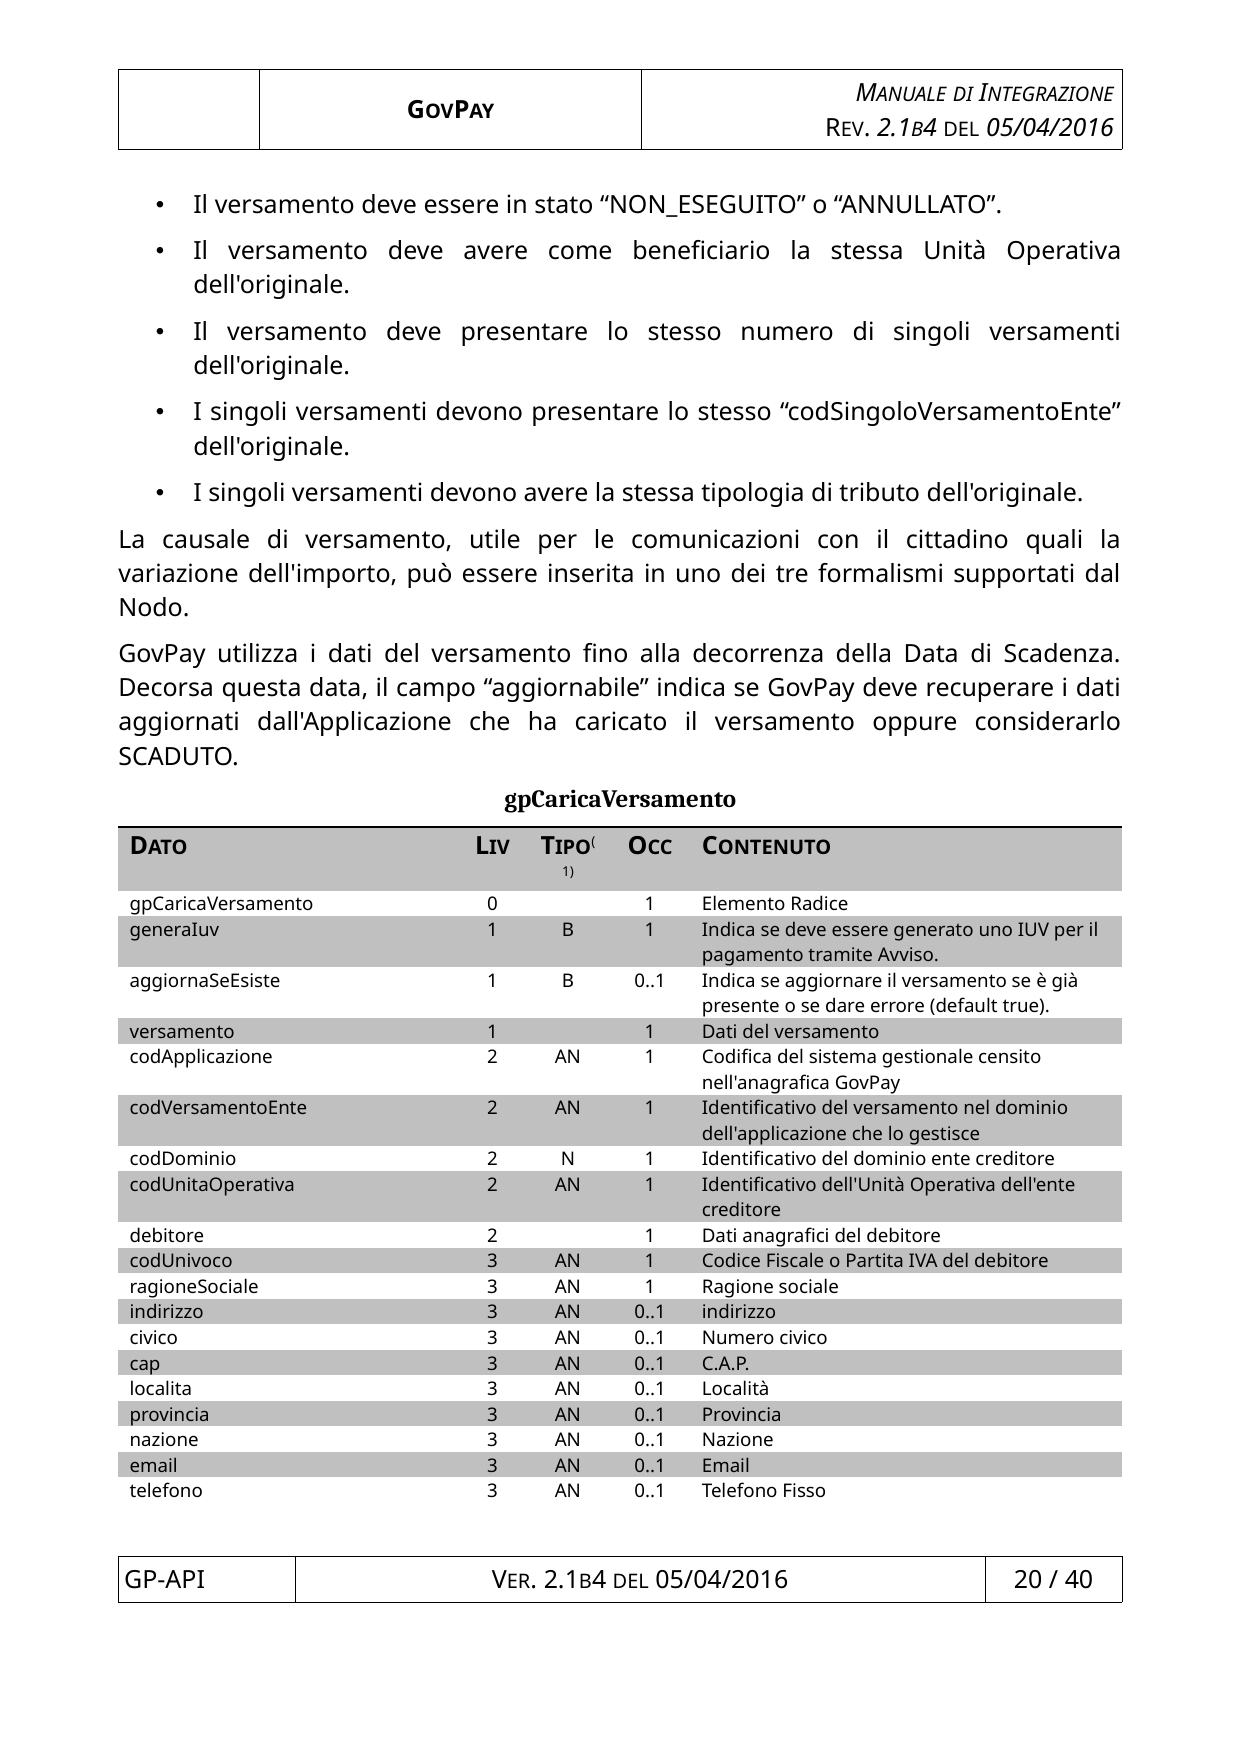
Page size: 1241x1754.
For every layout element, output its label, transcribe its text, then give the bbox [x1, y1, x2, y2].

table_cell provincia [118, 1401, 458, 1426]
table_cell ragioneSociale [118, 1273, 458, 1299]
table_cell Indica se aggiornare il versamento se è già presente o se dare errore (default true). [690, 967, 1122, 1018]
table_cell localita [118, 1375, 458, 1401]
table_cell AN [526, 1426, 609, 1452]
table_cell Contenuto [690, 828, 1122, 891]
table_cell email [118, 1452, 458, 1477]
table_cell AN [526, 1273, 609, 1299]
table_cell AN [526, 1350, 609, 1375]
table_cell B [526, 967, 609, 1018]
table_cell indirizzo [118, 1299, 458, 1324]
table_cell 1 [458, 1018, 526, 1044]
table_cell 1 [609, 1171, 690, 1222]
table_cell 3 [458, 1452, 526, 1477]
table_cell Occ [609, 828, 690, 891]
table_cell AN [526, 1299, 609, 1324]
table_cell AN [526, 1324, 609, 1350]
table_cell 0..1 [609, 1299, 690, 1324]
table_cell C.A.P. [690, 1350, 1122, 1375]
table_cell B [526, 916, 609, 967]
table_cell 1 [458, 916, 526, 967]
table_cell 3 [458, 1401, 526, 1426]
table_cell AN [526, 1478, 609, 1503]
table_cell Tipo(1) [526, 828, 609, 891]
table_cell codVersamentoEnte [118, 1095, 458, 1146]
text GovPay utilizza i dati del versamento fino alla decorrenza della Data di Scadenza. Decorsa questa data, il campo “aggiornabile” indica se GovPay deve recuperare i dati aggiornati dall'Applicazione che ha caricato il versamento oppure considerarlo SCADUTO. [118, 636, 1122, 772]
table_header gpCaricaVersamento [118, 785, 1122, 826]
table_cell telefono [118, 1478, 458, 1503]
list Il versamento deve essere in stato “NON_ESEGUITO” o “ANNULLATO”. [156, 186, 1122, 220]
table_cell codUnitaOperativa [118, 1171, 458, 1222]
table_cell 1 [609, 1095, 690, 1146]
text La causale di versamento, utile per le comunicazioni con il cittadino quali la variazione dell'importo, può essere inserita in uno dei tre formalismi supportati dal Nodo. [118, 521, 1122, 623]
table_cell Ragione sociale [690, 1273, 1122, 1299]
table_cell gpCaricaVersamento [118, 891, 458, 916]
table_cell Indica se deve essere generato uno IUV per il pagamento tramite Avviso. [690, 916, 1122, 967]
table_cell AN [526, 1044, 609, 1095]
table_cell 1 [609, 1044, 690, 1095]
list Il versamento deve presentare lo stesso numero di singoli versamenti dell'originale. [156, 313, 1122, 382]
table_cell [526, 891, 609, 916]
table_cell Identificativo del dominio ente creditore [690, 1146, 1122, 1171]
table_cell civico [118, 1324, 458, 1350]
table_cell 0..1 [609, 1478, 690, 1503]
list Il versamento deve avere come beneficiario la stessa Unità Operativa dell'originale. [156, 233, 1122, 301]
table_cell [526, 1222, 609, 1248]
list I singoli versamenti devono presentare lo stesso “codSingoloVersamentoEnte” dell'originale. [156, 394, 1122, 462]
table_cell Dati anagrafici del debitore [690, 1222, 1122, 1248]
table_cell 2 [458, 1044, 526, 1095]
table_cell 1 [609, 1018, 690, 1044]
table_cell debitore [118, 1222, 458, 1248]
table_cell 0 [458, 891, 526, 916]
table_cell Codifica del sistema gestionale censito nell'anagrafica GovPay [690, 1044, 1122, 1095]
table_cell 1 [609, 1146, 690, 1171]
table_cell 0..1 [609, 1452, 690, 1477]
table_cell AN [526, 1171, 609, 1222]
table_cell Liv [458, 828, 526, 891]
table_cell 3 [458, 1248, 526, 1273]
table_cell 3 [458, 1426, 526, 1452]
table_cell generaIuv [118, 916, 458, 967]
table_cell Codice Fiscale o Partita IVA del debitore [690, 1248, 1122, 1273]
table_cell Località [690, 1375, 1122, 1401]
table_cell 1 [458, 967, 526, 1018]
table_cell aggiornaSeEsiste [118, 967, 458, 1018]
table_cell Dato [118, 828, 458, 891]
table_cell 0..1 [609, 1375, 690, 1401]
table_cell 3 [458, 1375, 526, 1401]
table_cell 3 [458, 1299, 526, 1324]
table_cell versamento [118, 1018, 458, 1044]
table_cell Email [690, 1452, 1122, 1477]
table_cell Numero civico [690, 1324, 1122, 1350]
table_cell 1 [609, 891, 690, 916]
table_cell 3 [458, 1273, 526, 1299]
table_cell 1 [609, 916, 690, 967]
table_cell 0..1 [609, 1350, 690, 1375]
table_cell 0..1 [609, 1324, 690, 1350]
table_cell nazione [118, 1426, 458, 1452]
table_cell codUnivoco [118, 1248, 458, 1273]
table_cell 1 [609, 1273, 690, 1299]
table_cell Provincia [690, 1401, 1122, 1426]
table_cell AN [526, 1401, 609, 1426]
table_cell 1 [609, 1248, 690, 1273]
table_cell Nazione [690, 1426, 1122, 1452]
table_cell AN [526, 1248, 609, 1273]
table_cell N [526, 1146, 609, 1171]
table_cell [526, 1018, 609, 1044]
table_cell Elemento Radice [690, 891, 1122, 916]
table_cell indirizzo [690, 1299, 1122, 1324]
table_cell 3 [458, 1350, 526, 1375]
table_cell 3 [458, 1478, 526, 1503]
table_cell AN [526, 1375, 609, 1401]
table_cell 2 [458, 1171, 526, 1222]
table_cell 0..1 [609, 967, 690, 1018]
table_cell codDominio [118, 1146, 458, 1171]
table_cell cap [118, 1350, 458, 1375]
table_cell Identificativo dell'Unità Operativa dell'ente creditore [690, 1171, 1122, 1222]
table_cell AN [526, 1452, 609, 1477]
table_cell Dati del versamento [690, 1018, 1122, 1044]
table_cell 2 [458, 1095, 526, 1146]
table_cell codApplicazione [118, 1044, 458, 1095]
table_cell 2 [458, 1146, 526, 1171]
list I singoli versamenti devono avere la stessa tipologia di tributo dell'originale. [156, 475, 1122, 509]
table_cell Identificativo del versamento nel dominio dell'applicazione che lo gestisce [690, 1095, 1122, 1146]
table_cell 1 [609, 1222, 690, 1248]
table_cell AN [526, 1095, 609, 1146]
table_cell 3 [458, 1324, 526, 1350]
table_cell 0..1 [609, 1426, 690, 1452]
table_cell 2 [458, 1222, 526, 1248]
table_cell Telefono Fisso [690, 1478, 1122, 1503]
table_cell 0..1 [609, 1401, 690, 1426]
